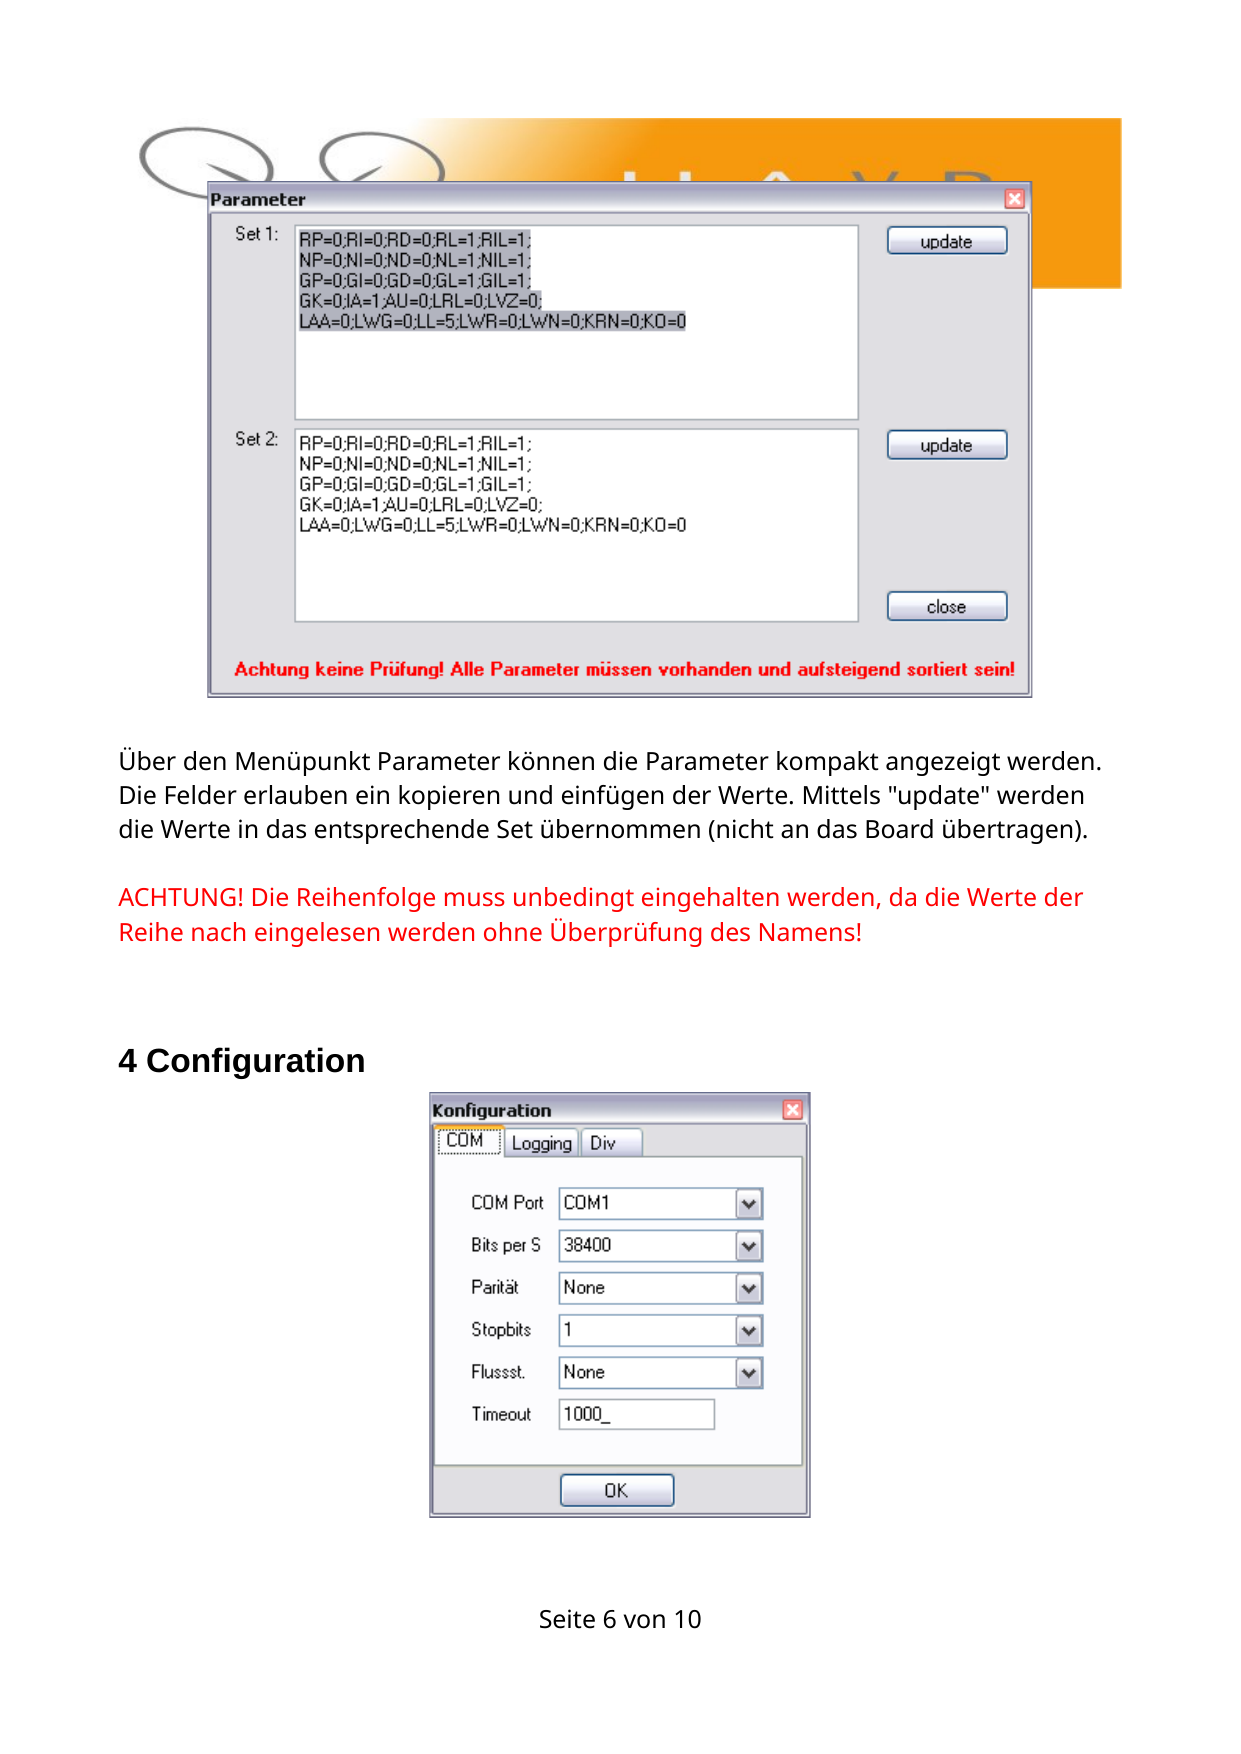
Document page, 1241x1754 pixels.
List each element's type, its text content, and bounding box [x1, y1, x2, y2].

text Über den Menüpunkt Parameter können die Parameter kompakt angezeigt werden. Die Felder erlauben ein kopieren und einfügen der Werte. Mittels "update" werden die Werte in das entsprechende Set übernommen (nicht an das Board übertragen). [118, 744, 1122, 846]
picture [429, 1092, 811, 1518]
text ACHTUNG! Die Reihenfolge muss unbedingt eingehalten werden, da die Werte der Reihe nach eingelesen werden ohne Überprüfung des Namens! [118, 880, 1122, 948]
picture [118, 118, 1122, 698]
subtitle 4 Configuration [118, 1041, 1122, 1080]
